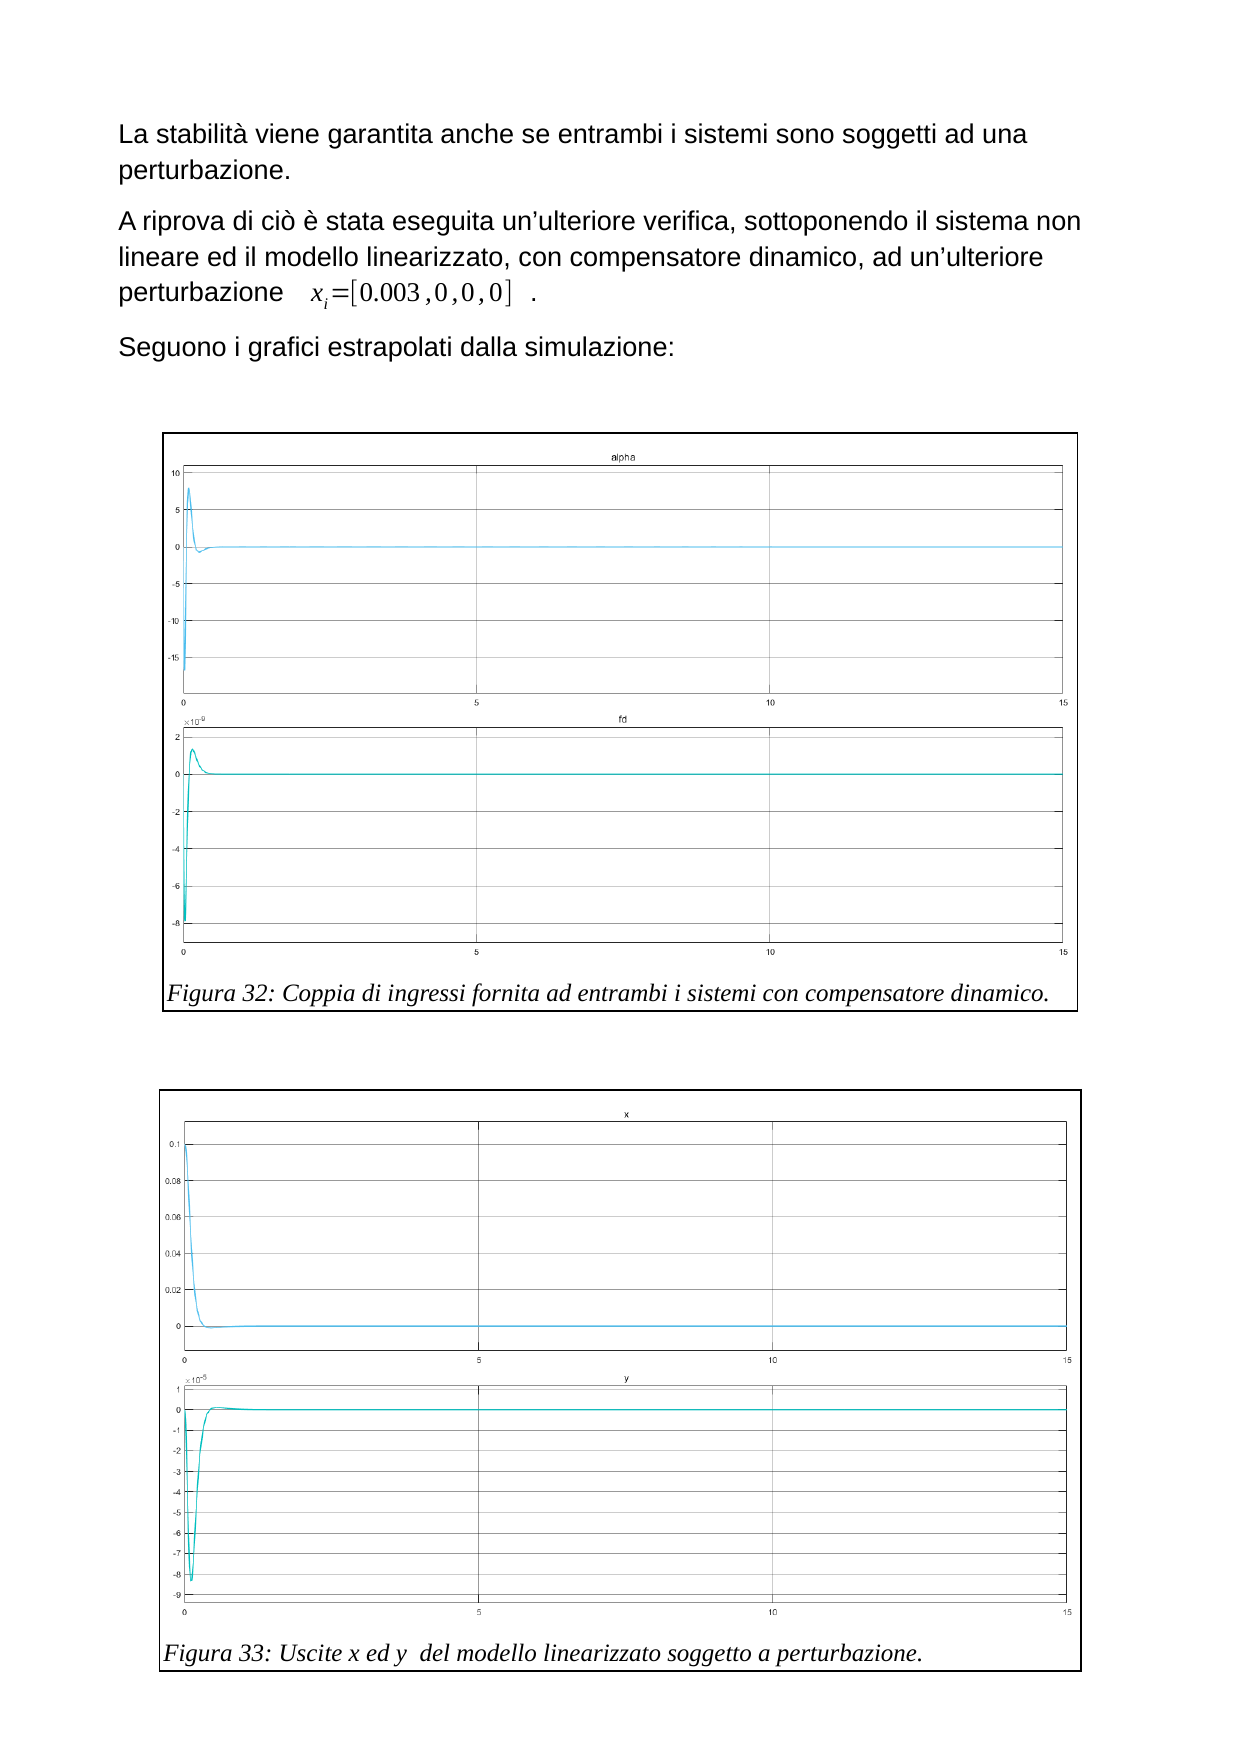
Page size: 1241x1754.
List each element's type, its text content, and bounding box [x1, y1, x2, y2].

picture [163, 1106, 1078, 1633]
text La stabilità viene garantita anche se entrambi i sistemi sono soggetti ad una perturbazione. [118, 118, 1122, 185]
picture [166, 449, 1074, 973]
text Figura 32: Coppia di ingressi fornita ad entrambi i sistemi con compensatore dinamico. [167, 973, 1074, 1007]
text Figura 33: Uscite x ed y del modello linearizzato soggetto a perturbazione. [163, 1633, 1077, 1667]
text Seguono i grafici estrapolati dalla simulazione: [118, 331, 1122, 362]
text A riprova di ciò è stata eseguita un’ulteriore verifica, sottoponendo il sistema non lineare ed il modello linearizzato, con compensatore dinamico, ad un’ulteriore perturbazione . [118, 204, 1122, 312]
